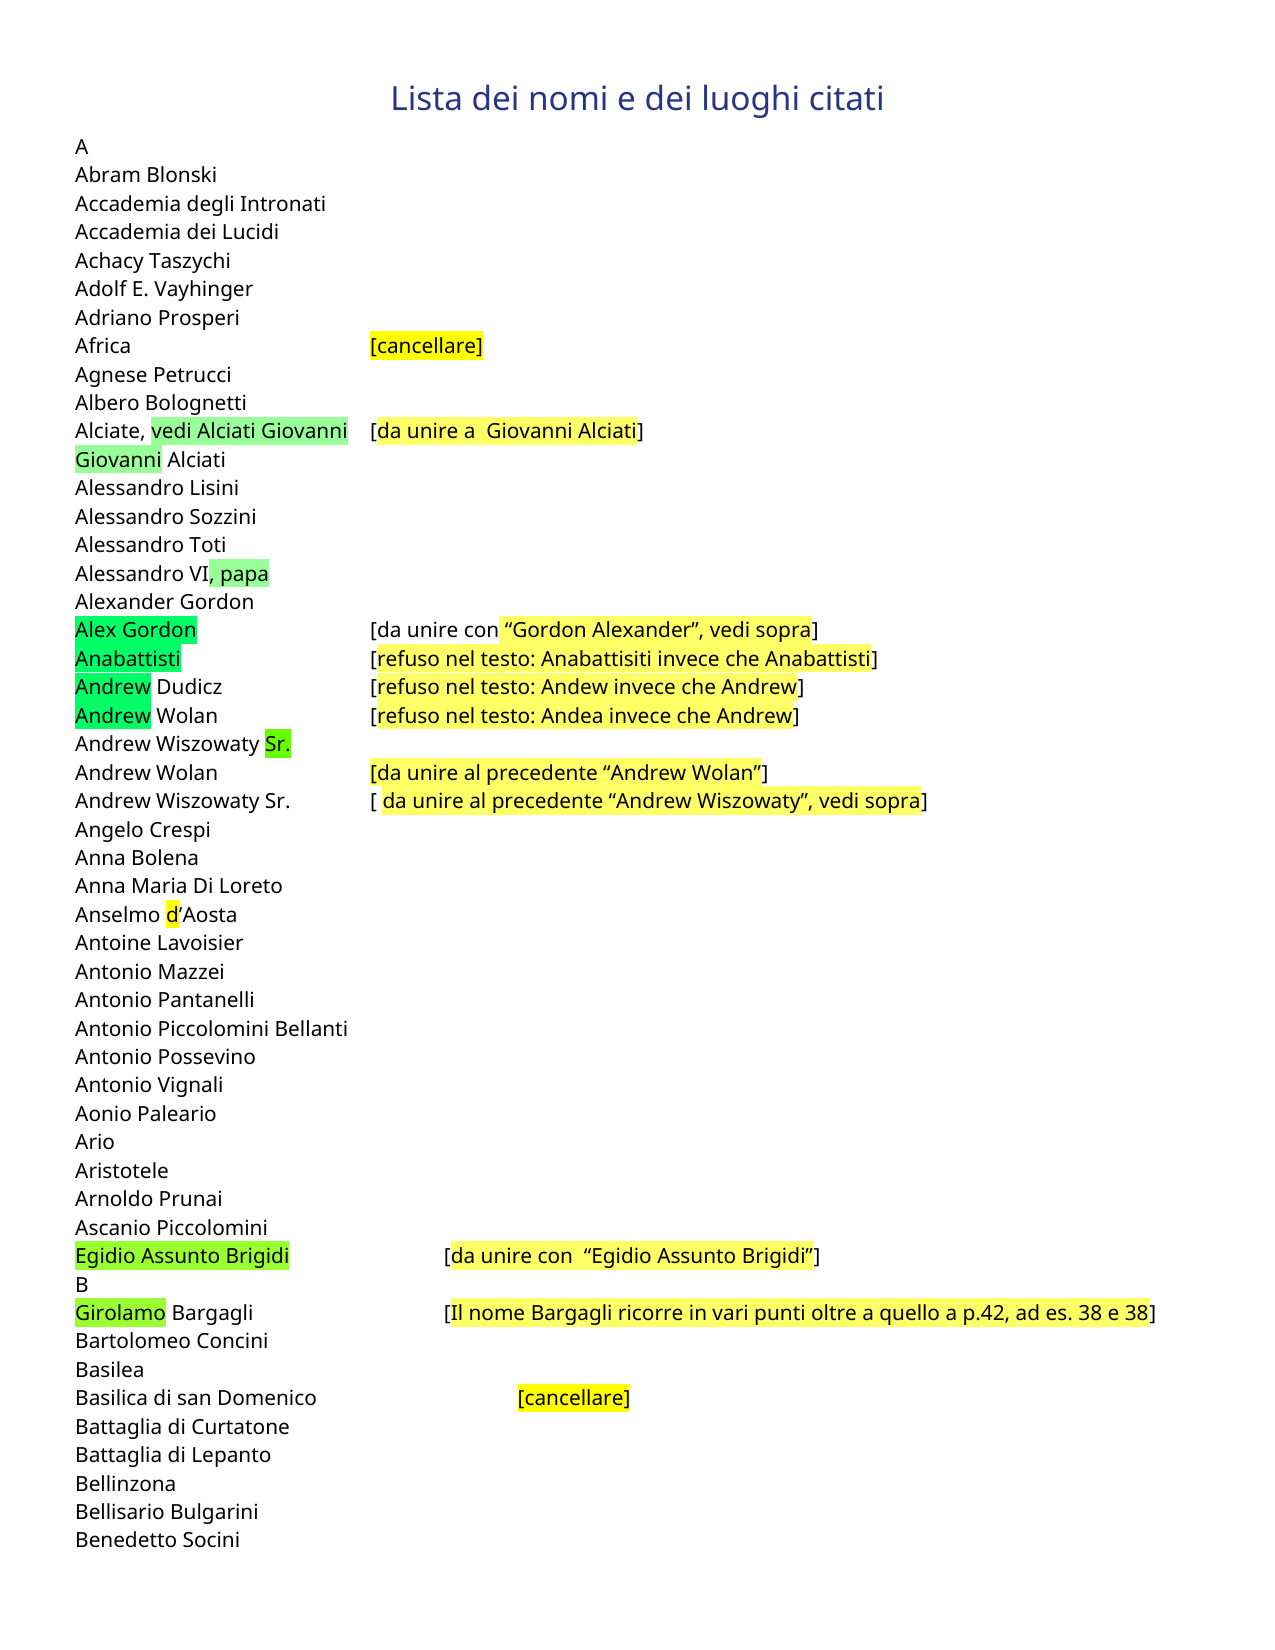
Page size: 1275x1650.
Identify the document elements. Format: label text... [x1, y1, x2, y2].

text Anna Bolena [75, 843, 1200, 872]
text Antonio Pantanelli [75, 985, 1200, 1014]
text Arnoldo Prunai [75, 1184, 1200, 1213]
text Ario [75, 1127, 1200, 1156]
text Alessandro VI, papa [75, 559, 1200, 587]
text Giovanni Alciati [75, 445, 1200, 473]
text Bellinzona [75, 1469, 1200, 1497]
text Aonio Paleario [75, 1099, 1200, 1127]
text Alessandro Toti [75, 530, 1200, 559]
text Albero Bolognetti [75, 388, 1200, 417]
text Achacy Taszychi [75, 246, 1200, 274]
text Africa [cancellare] [75, 331, 1200, 360]
text Lista dei nomi e dei luoghi citati [75, 75, 1200, 120]
text Antoine Lavoisier [75, 928, 1200, 957]
text Anna Maria Di Loreto [75, 872, 1200, 900]
text Girolamo Bargagli [Il nome Bargagli ricorre in vari punti oltre a quello a p.42, ad es. 38 e 38] [75, 1298, 1200, 1327]
text Egidio Assunto Brigidi [da unire con “Egidio Assunto Brigidi”] [75, 1241, 1200, 1270]
text Andrew Wolan [da unire al precedente “Andrew Wolan”] [75, 758, 1200, 786]
text Battaglia di Curtatone [75, 1412, 1200, 1440]
text Ascanio Piccolomini [75, 1213, 1200, 1241]
text Andrew Wiszowaty Sr. [75, 729, 1200, 758]
text Benedetto Socini [75, 1526, 1200, 1554]
text Antonio Mazzei [75, 957, 1200, 985]
text Basilica di san Domenico [cancellare] [75, 1383, 1200, 1412]
text Alessandro Lisini [75, 473, 1200, 502]
text Adolf E. Vayhinger [75, 274, 1200, 303]
text Agnese Petrucci [75, 360, 1200, 388]
text Alexander Gordon [75, 587, 1200, 616]
text Andrew Wiszowaty Sr. [ da unire al precedente “Andrew Wiszowaty”, vedi sopra] [75, 786, 1200, 815]
text B [75, 1270, 1200, 1298]
text Bartolomeo Concini [75, 1327, 1200, 1355]
text Angelo Crespi [75, 815, 1200, 843]
text Alex Gordon [da unire con “Gordon Alexander”, vedi sopra] [75, 616, 1200, 644]
text Aristotele [75, 1156, 1200, 1184]
text Andrew Wolan [refuso nel testo: Andea invece che Andrew] [75, 701, 1200, 729]
text Bellisario Bulgarini [75, 1497, 1200, 1526]
text Battaglia di Lepanto [75, 1440, 1200, 1469]
text Adriano Prosperi [75, 303, 1200, 331]
text Antonio Possevino [75, 1042, 1200, 1071]
text Basilea [75, 1355, 1200, 1383]
text Andrew Dudicz [refuso nel testo: Andew invece che Andrew] [75, 672, 1200, 701]
text Alessandro Sozzini [75, 502, 1200, 530]
text Antonio Piccolomini Bellanti [75, 1014, 1200, 1042]
text Anselmo d’Aosta [75, 900, 1200, 928]
text Accademia dei Lucidi [75, 217, 1200, 246]
text Anabattisti [refuso nel testo: Anabattisiti invece che Anabattisti] [75, 644, 1200, 672]
text A [75, 132, 1200, 161]
text Alciate, vedi Alciati Giovanni [da unire a Giovanni Alciati] [75, 417, 1200, 445]
text Antonio Vignali [75, 1071, 1200, 1099]
text Abram Blonski [75, 161, 1200, 189]
text Accademia degli Intronati [75, 189, 1200, 217]
